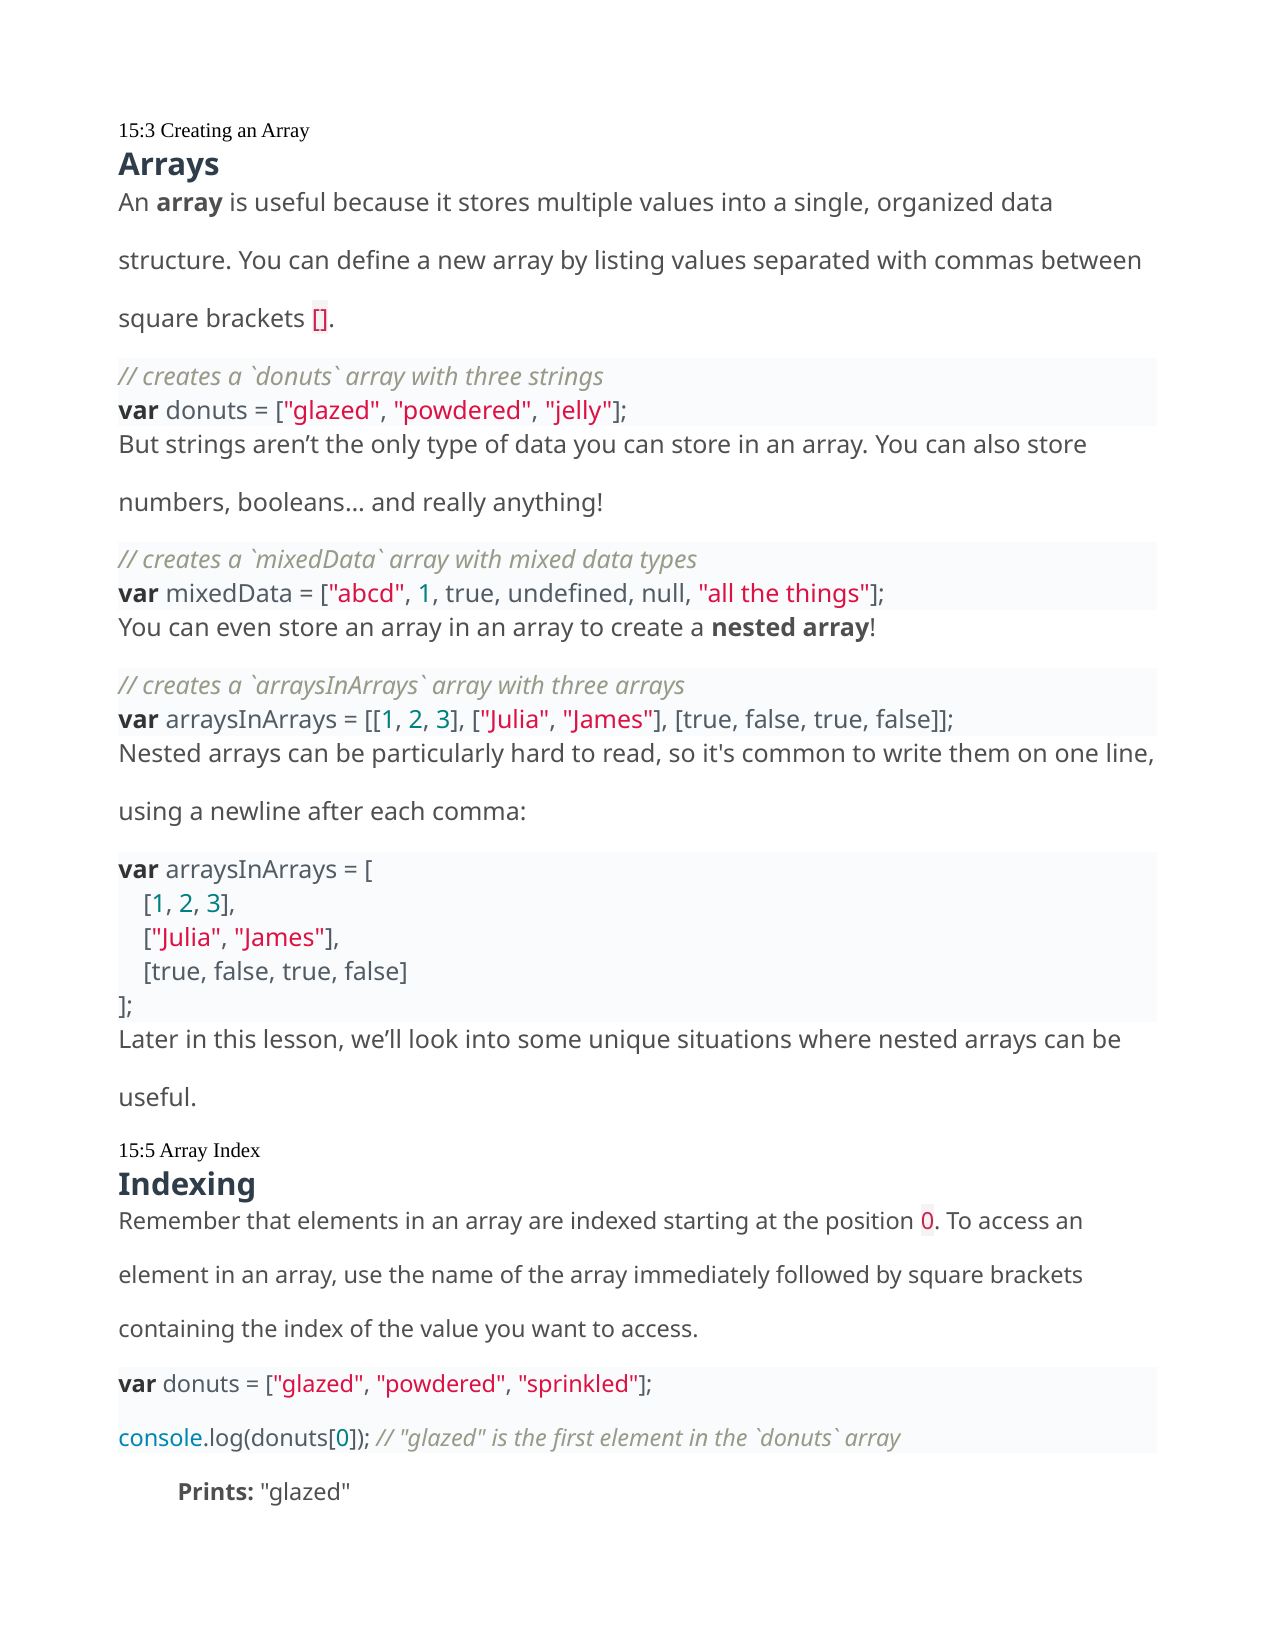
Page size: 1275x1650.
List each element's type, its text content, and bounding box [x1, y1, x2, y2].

text var arraysInArrays = [ [118, 852, 1157, 886]
text 15:3 Creating an Array [118, 118, 1157, 142]
text ]; [118, 988, 1157, 1022]
text You can even store an array in an array to create a nested array! [118, 610, 1157, 644]
text console.log(donuts[0]); // "glazed" is the first element in the `donuts` array [118, 1421, 1157, 1453]
text var donuts = ["glazed", "powdered", "jelly"]; [118, 392, 1157, 426]
text But strings aren’t the only type of data you can store in an array. You can also store numbers, booleans… and really anything! [118, 426, 1157, 518]
text [true, false, true, false] [118, 954, 1157, 988]
text 15:5 Array Index [118, 1138, 1157, 1162]
text [1, 2, 3], [118, 886, 1157, 920]
text Prints: "glazed" [177, 1476, 1098, 1508]
text var arraysInArrays = [[1, 2, 3], ["Julia", "James"], [true, false, true, false]]; [118, 702, 1157, 736]
text // creates a `donuts` array with three strings [118, 358, 1157, 392]
subtitle Indexing [118, 1162, 1157, 1204]
text Nested arrays can be particularly hard to read, so it's common to write them on one line, using a newline after each comma: [118, 736, 1157, 828]
text // creates a `mixedData` array with mixed data types [118, 542, 1157, 576]
text var mixedData = ["abcd", 1, true, undefined, null, "all the things"]; [118, 576, 1157, 610]
text // creates a `arraysInArrays` array with three arrays [118, 668, 1157, 702]
text An array is useful because it stores multiple values into a single, organized data structure. You can define a new array by listing values separated with commas between square brackets []. [118, 185, 1157, 334]
text ["Julia", "James"], [118, 920, 1157, 954]
subtitle Arrays [118, 142, 1157, 185]
text Remember that elements in an array are indexed starting at the position 0. To access an element in an array, use the name of the array immediately followed by square brackets containing the index of the value you want to access. [118, 1204, 1157, 1345]
text Later in this lesson, we’ll look into some unique situations where nested arrays can be useful. [118, 1022, 1157, 1114]
text var donuts = ["glazed", "powdered", "sprinkled"]; [118, 1367, 1157, 1399]
